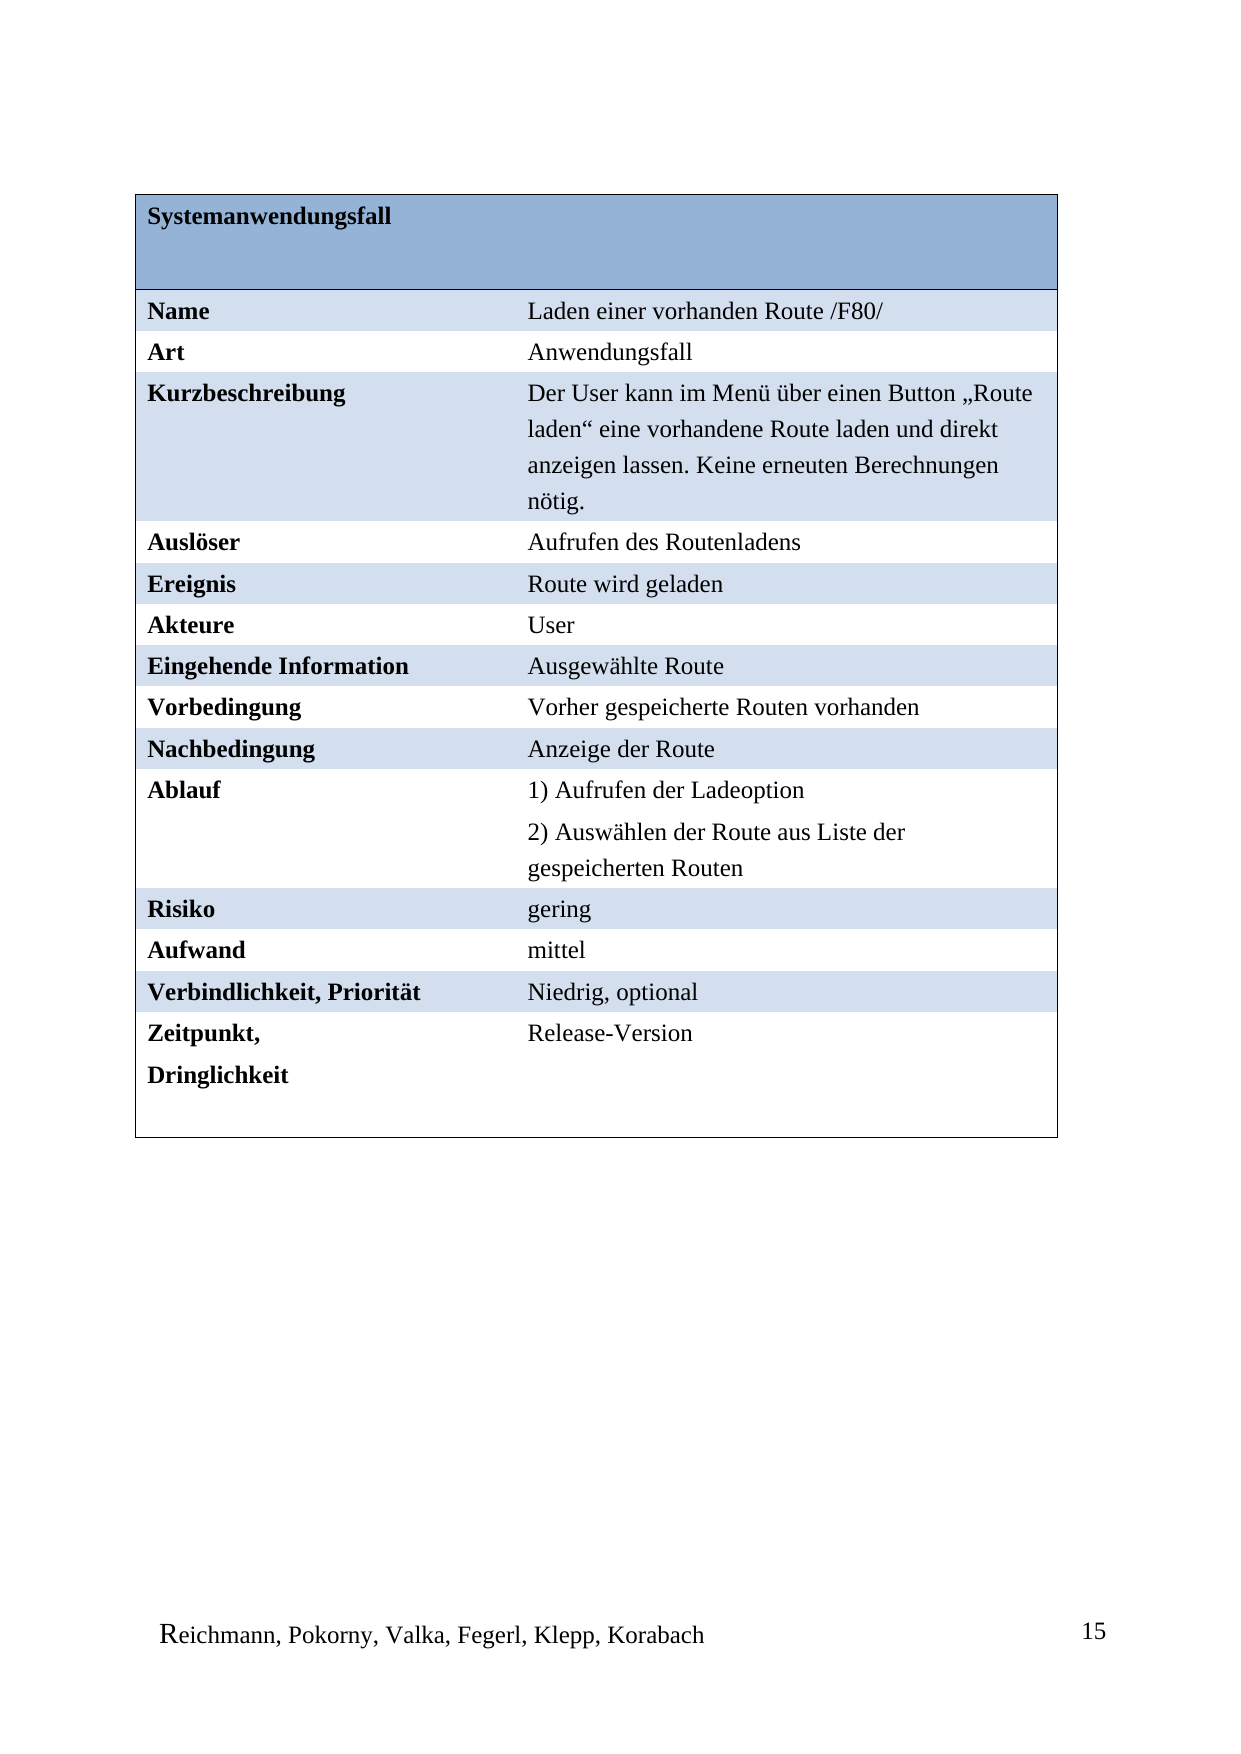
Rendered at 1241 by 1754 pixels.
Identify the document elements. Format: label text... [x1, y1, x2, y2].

table_cell Vorher gespeicherte Routen vorhanden [516, 686, 1057, 727]
table_cell Anzeige der Route [516, 728, 1057, 769]
table_cell Der User kann im Menü über einen Button „Route laden“ eine vorhandene Route laden und direkt anzeigen lassen. Keine erneuten Berechnungen nötig. [516, 372, 1057, 521]
table_cell [516, 1095, 1057, 1137]
table_cell [136, 1095, 516, 1137]
table_cell Kurzbeschreibung [136, 372, 516, 521]
table_cell mittel [516, 929, 1057, 971]
table_cell Anwendungsfall [516, 331, 1057, 372]
table_cell Ausgewählte Route [516, 645, 1057, 686]
table_cell Eingehende Information [136, 645, 516, 686]
table_cell User [516, 604, 1057, 645]
table_cell Laden einer vorhanden Route /F80/ [516, 290, 1057, 331]
table_cell Akteure [136, 604, 516, 645]
table_cell Aufrufen des Routenladens [516, 521, 1057, 562]
table_cell Auslöser [136, 521, 516, 562]
table_cell Risiko [136, 888, 516, 929]
table_header Systemanwendungsfall [136, 195, 1057, 289]
table_cell Vorbedingung [136, 686, 516, 727]
table_cell Release-Version [516, 1012, 1057, 1095]
table_cell Aufwand [136, 929, 516, 971]
table_cell Niedrig, optional [516, 971, 1057, 1012]
table_cell Ereignis [136, 563, 516, 604]
table_cell Ablauf [136, 769, 516, 888]
table_cell Verbindlichkeit, Priorität [136, 971, 516, 1012]
table_cell Nachbedingung [136, 728, 516, 769]
table_cell Art [136, 331, 516, 372]
table_cell Name [136, 290, 516, 331]
table_cell Zeitpunkt, Dringlichkeit [136, 1012, 516, 1095]
table_cell 1) Aufrufen der Ladeoption 2) Auswählen der Route aus Liste der gespeicherten Routen [516, 769, 1057, 888]
table_cell Route wird geladen [516, 563, 1057, 604]
table_cell gering [516, 888, 1057, 929]
